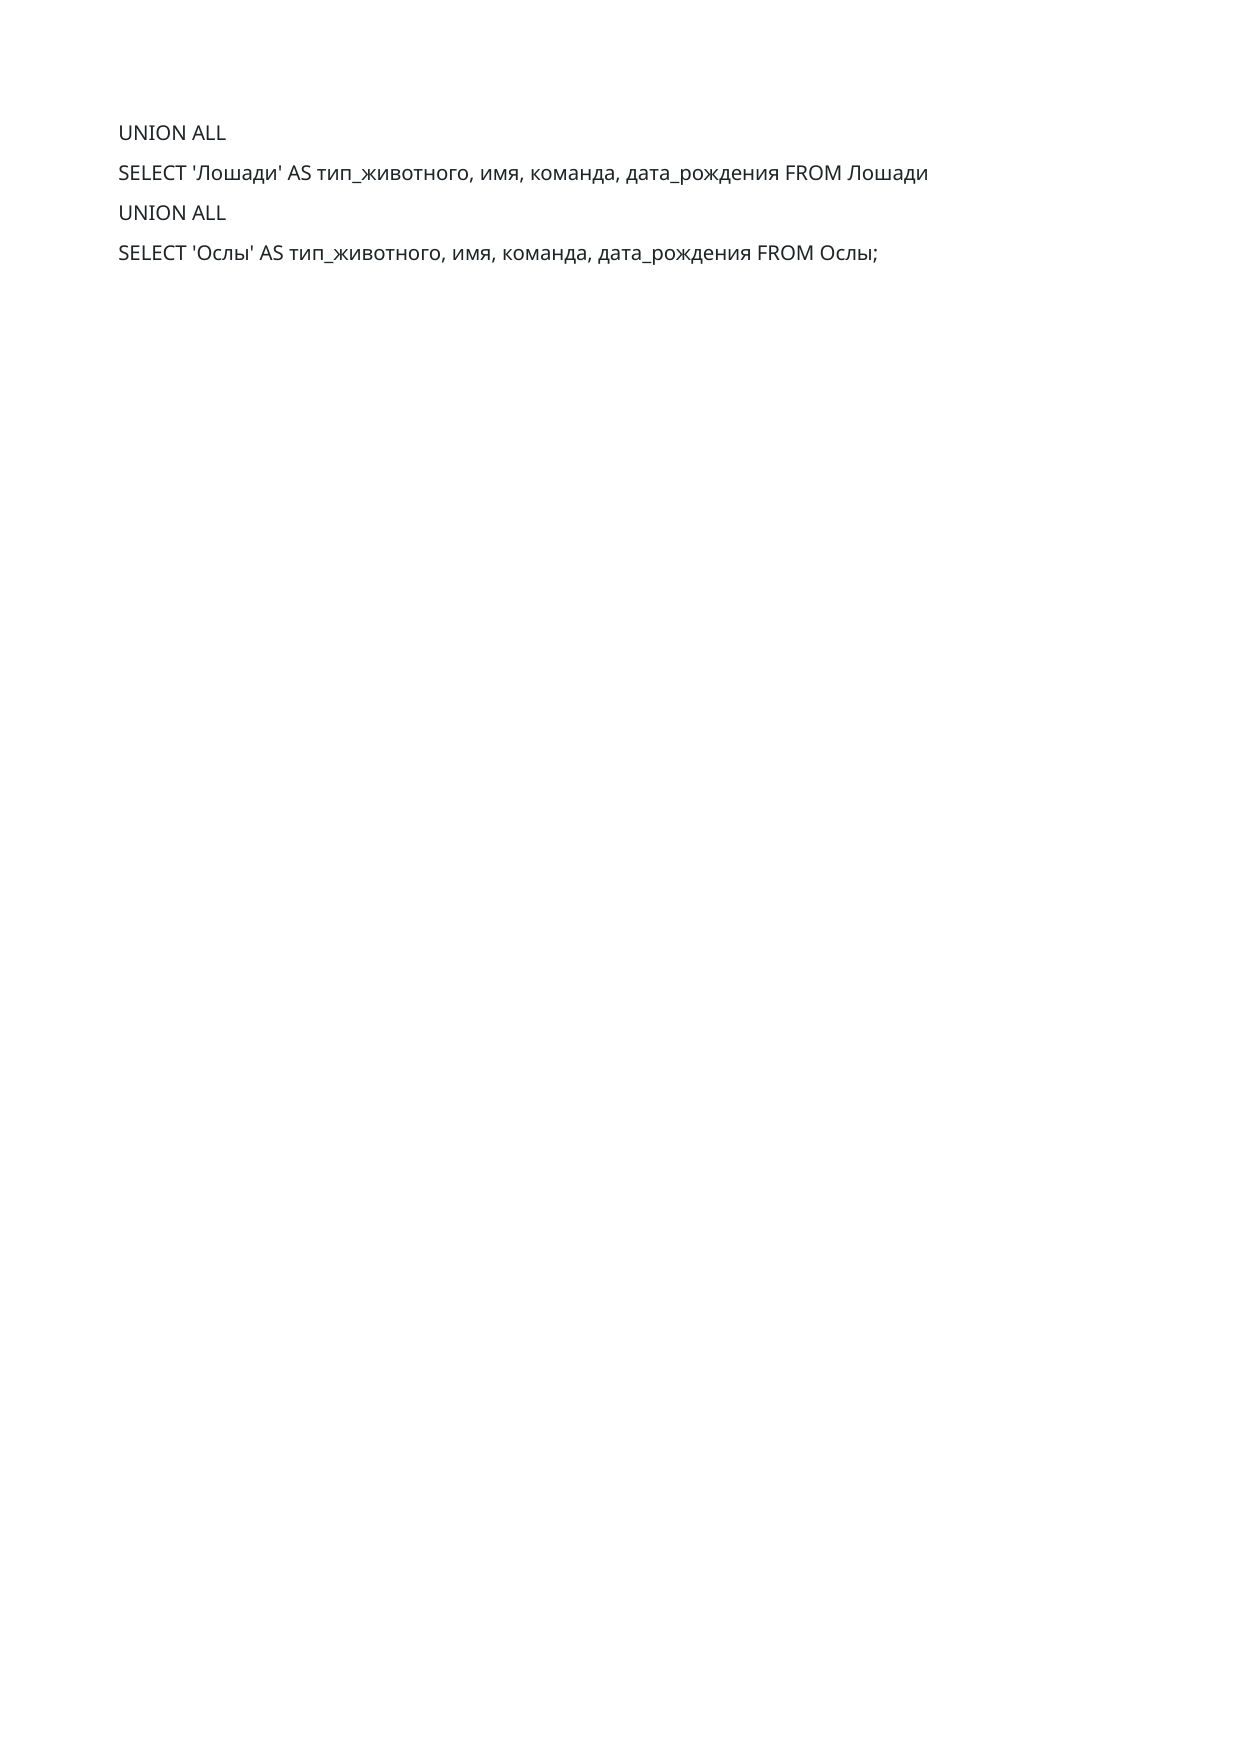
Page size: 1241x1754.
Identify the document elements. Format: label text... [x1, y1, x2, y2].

text SELECT 'Лошади' AS тип_животного, имя, команда, дата_рождения FROM Лошади [118, 158, 1122, 186]
text UNION ALL [118, 198, 1122, 226]
text SELECT 'Ослы' AS тип_животного, имя, команда, дата_рождения FROM Ослы; [118, 238, 1122, 266]
text UNION ALL [118, 118, 1122, 146]
